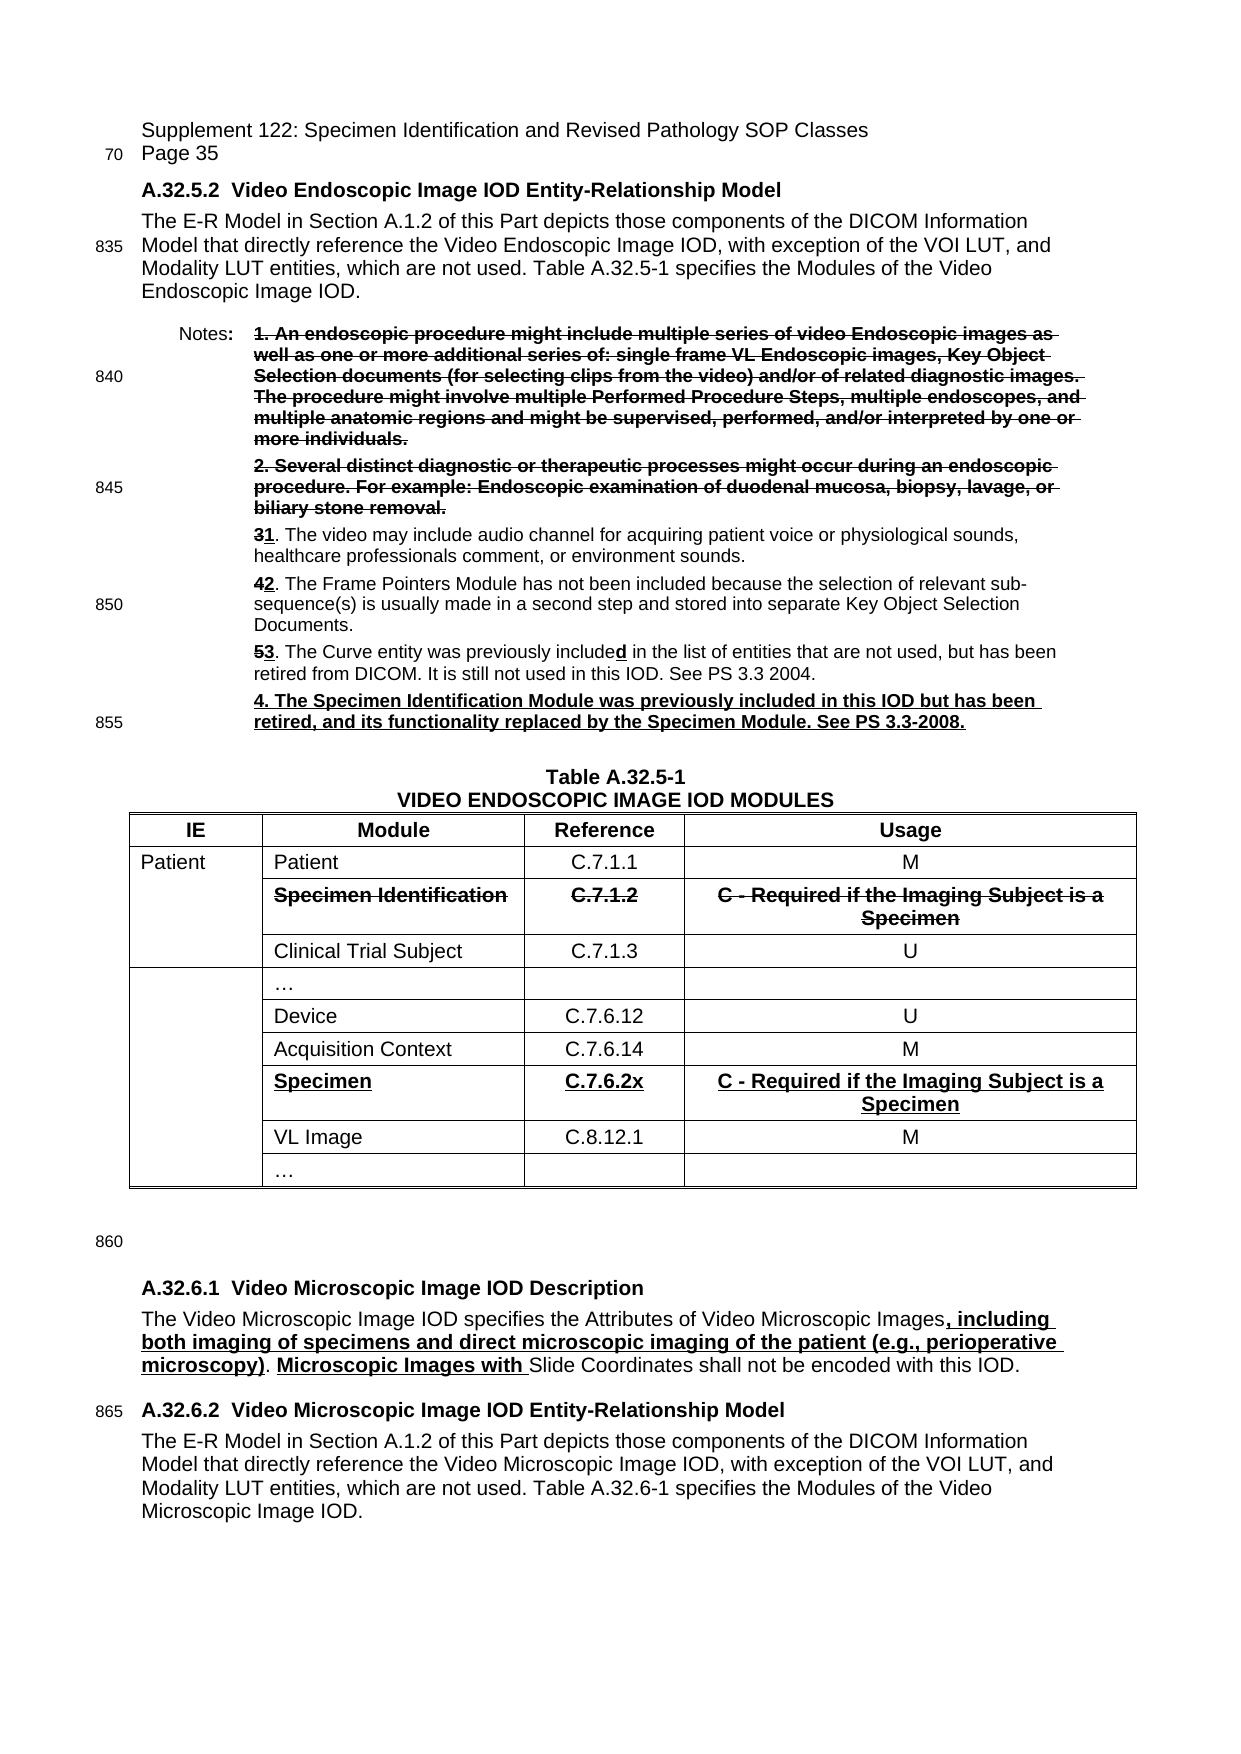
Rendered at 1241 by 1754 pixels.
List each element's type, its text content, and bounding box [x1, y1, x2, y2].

table_cell C.7.6.14 [525, 1033, 684, 1064]
table_cell C.7.6.12 [525, 1000, 684, 1032]
text 4. The Specimen Identification Module was previously included in this IOD but has been retired, and its functionality replaced by the Specimen Module. See PS 3.3-2008. [253, 690, 1091, 732]
table_cell M [685, 1033, 1136, 1064]
title Table A.32.5-1 VIDEO ENDOSCOPIC IMAGE IOD MODULES [141, 765, 1090, 812]
table_cell … [263, 1154, 524, 1186]
table_cell C.7.1.1 [525, 847, 684, 878]
table_cell [130, 999, 262, 1032]
text Notes: 1. An endoscopic procedure might include multiple series of video Endoscopic images as well as one or more additional series of: single frame VL Endoscopic images, Key Object Selection documents (for selecting clips from the video) and/or of related diagnostic images. The procedure might involve multiple Performed Procedure Steps, multiple endoscopes, and multiple anatomic regions and might be supervised, performed, and/or interpreted by one or more individuals. [178, 324, 1091, 449]
text 31. The video may include audio channel for acquiring patient voice or physiological sounds, healthcare professionals comment, or environment sounds. [253, 525, 1091, 567]
table_cell C.8.12.1 [525, 1121, 684, 1153]
table_cell M [685, 847, 1136, 878]
table_cell [130, 1032, 262, 1064]
table_cell U [685, 935, 1136, 967]
table_cell Acquisition Context [263, 1033, 524, 1064]
table_cell C.7.1.2 [525, 879, 684, 934]
subtitle A.32.5.2 Video Endoscopic Image IOD Entity-Relationship Model [141, 178, 1090, 202]
table_cell [685, 1154, 1136, 1186]
table_cell C - Required if the Imaging Subject is a Specimen [685, 1066, 1136, 1120]
table_cell [130, 1153, 262, 1186]
table_cell Specimen Identification [263, 879, 524, 934]
table_cell … [263, 968, 524, 999]
table_cell VL Image [263, 1121, 524, 1153]
text 42. The Frame Pointers Module has not been included because the selection of relevant sub-sequence(s) is usually made in a second step and stored into separate Key Object Selection Documents. [253, 573, 1091, 636]
table_cell Device [263, 1000, 524, 1032]
table_cell [130, 1065, 262, 1120]
table_header Reference [525, 815, 684, 846]
table_cell [525, 968, 684, 999]
table_cell C.7.6.2x [525, 1066, 684, 1120]
subtitle A.32.6.1 Video Microscopic Image IOD Description [141, 1276, 1090, 1299]
table_cell M [685, 1121, 1136, 1153]
text 53. The Curve entity was previously included in the list of entities that are not used, but has been retired from DICOM. It is still not used in this IOD. See PS 3.3 2004. [253, 642, 1091, 684]
table_cell [685, 968, 1136, 999]
subtitle A.32.6.2 Video Microscopic Image IOD Entity-Relationship Model [141, 1398, 1090, 1421]
table_cell [130, 878, 262, 934]
table_cell Patient [130, 847, 262, 878]
text The E-R Model in Section A.1.2 of this Part depicts those components of the DICOM Information Model that directly reference the Video Microscopic Image IOD, with exception of the VOI LUT, and Modality LUT entities, which are not used. Table A.32.6-1 specifies the Modules of the Video Microscopic Image IOD. [141, 1430, 1090, 1523]
table_header Module [263, 815, 524, 846]
table_cell C.7.1.3 [525, 935, 684, 967]
table_cell [130, 934, 262, 967]
text The Video Microscopic Image IOD specifies the Attributes of Video Microscopic Images, including both imaging of specimens and direct microscopic imaging of the patient (e.g., perioperative microscopy). Microscopic Images with Slide Coordinates shall not be encoded with this IOD. [141, 1308, 1090, 1377]
table_cell Patient [263, 847, 524, 878]
table_header Usage [685, 815, 1136, 846]
table_cell Specimen [263, 1066, 524, 1120]
table_cell [130, 968, 262, 999]
table_cell U [685, 1000, 1136, 1032]
table_cell [130, 1120, 262, 1153]
table_cell Clinical Trial Subject [263, 935, 524, 967]
table_cell C - Required if the Imaging Subject is a Specimen [685, 879, 1136, 934]
text 2. Several distinct diagnostic or therapeutic processes might occur during an endoscopic procedure. For example: Endoscopic examination of duodenal mucosa, biopsy, lavage, or biliary stone removal. [253, 456, 1091, 518]
table_header IE [130, 815, 262, 846]
table_cell [525, 1154, 684, 1186]
text The E-R Model in Section A.1.2 of this Part depicts those components of the DICOM Information Model that directly reference the Video Endoscopic Image IOD, with exception of the VOI LUT, and Modality LUT entities, which are not used. Table A.32.5-1 specifies the Modules of the Video Endoscopic Image IOD. [141, 210, 1090, 303]
